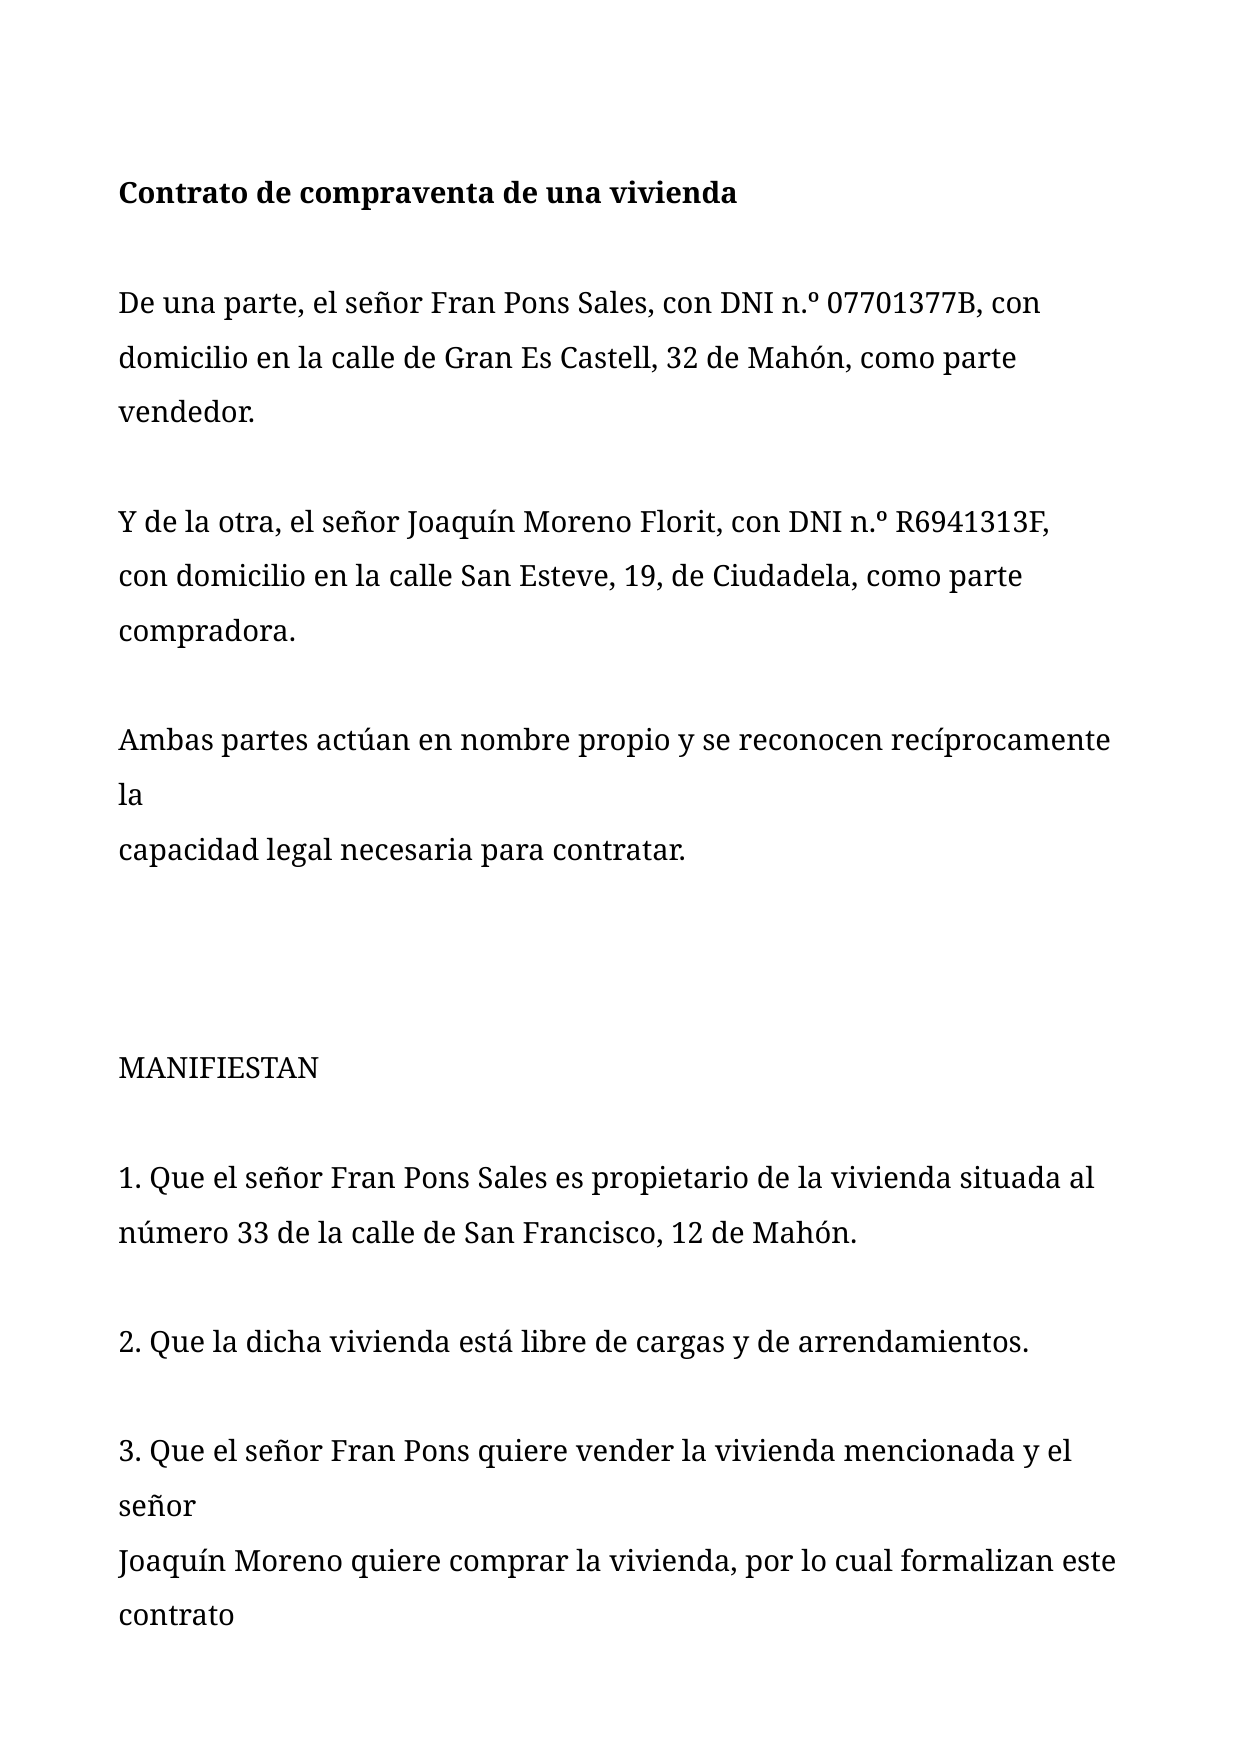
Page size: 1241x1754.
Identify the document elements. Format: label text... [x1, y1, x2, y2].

text 3. Que el señor Fran Pons quiere vender la vivienda mencionada y el señor [118, 1431, 1122, 1525]
text Y de la otra, el señor Joaquín Moreno Florit, con DNI n.º R6941313F, [118, 501, 1122, 541]
text De una parte, el señor Fran Pons Sales, con DNI n.º 07701377B, con domicilio en la calle de Gran Es Castell, 32 de Mahón, como parte vendedor. [118, 282, 1122, 431]
text 2. Que la dicha vivienda está libre de cargas y de arrendamientos. [118, 1321, 1122, 1361]
text MANIFIESTAN [118, 1048, 1122, 1087]
text Contrato de compraventa de una vivienda [118, 173, 1122, 212]
text 1. Que el señor Fran Pons Sales es propietario de la vivienda situada al número 33 de la calle de San Francisco, 12 de Mahón. [118, 1157, 1122, 1252]
text Joaquín Moreno quiere comprar la vivienda, por lo cual formalizan este contrato [118, 1540, 1122, 1634]
text capacidad legal necesaria para contratar. [118, 829, 1122, 869]
text Ambas partes actúan en nombre propio y se reconocen recíprocamente la [118, 720, 1122, 814]
text con domicilio en la calle San Esteve, 19, de Ciudadela, como parte compradora. [118, 556, 1122, 650]
